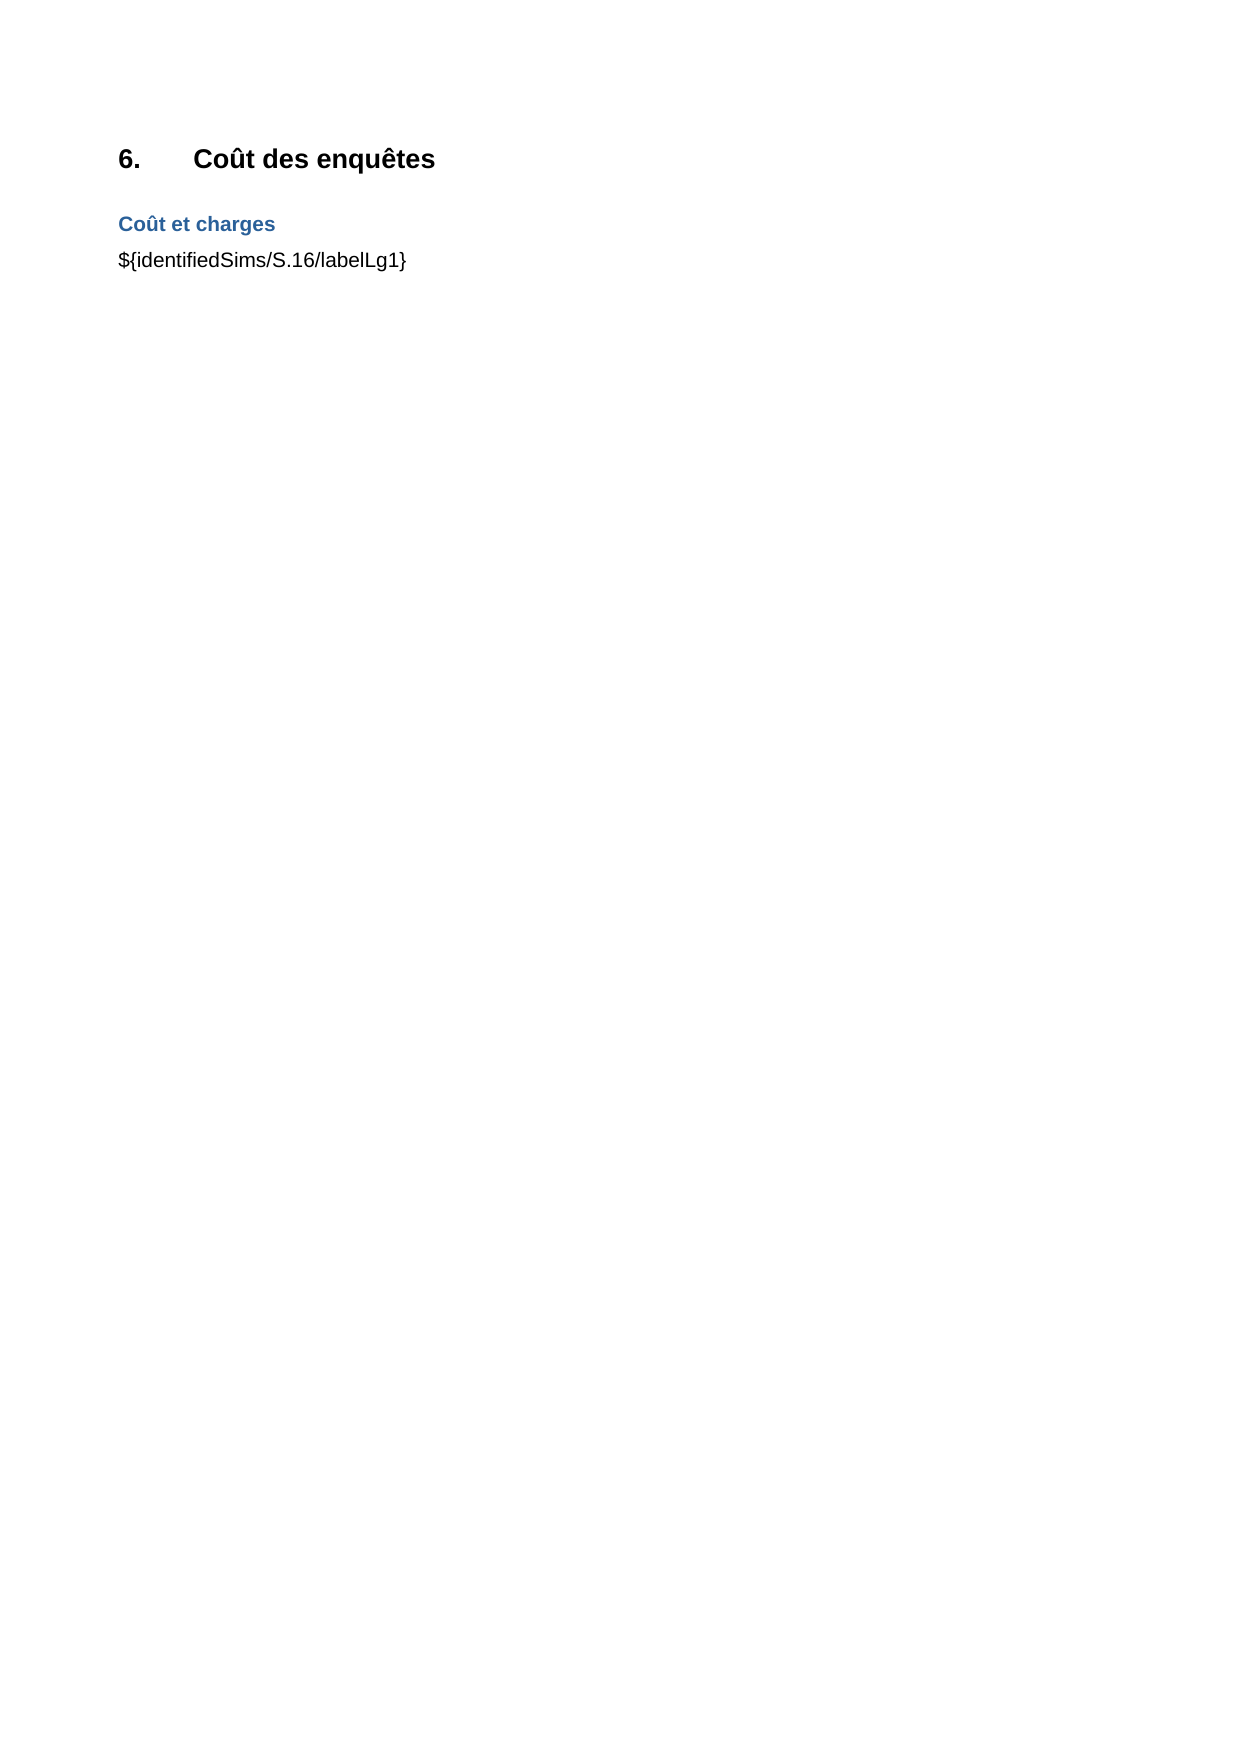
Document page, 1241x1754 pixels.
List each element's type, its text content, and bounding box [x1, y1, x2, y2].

text ${identifiedSims/S.16/labelLg1} [118, 248, 1122, 272]
subtitle Coût et charges [118, 212, 1122, 236]
subtitle Coût des enquêtes [118, 143, 1122, 174]
